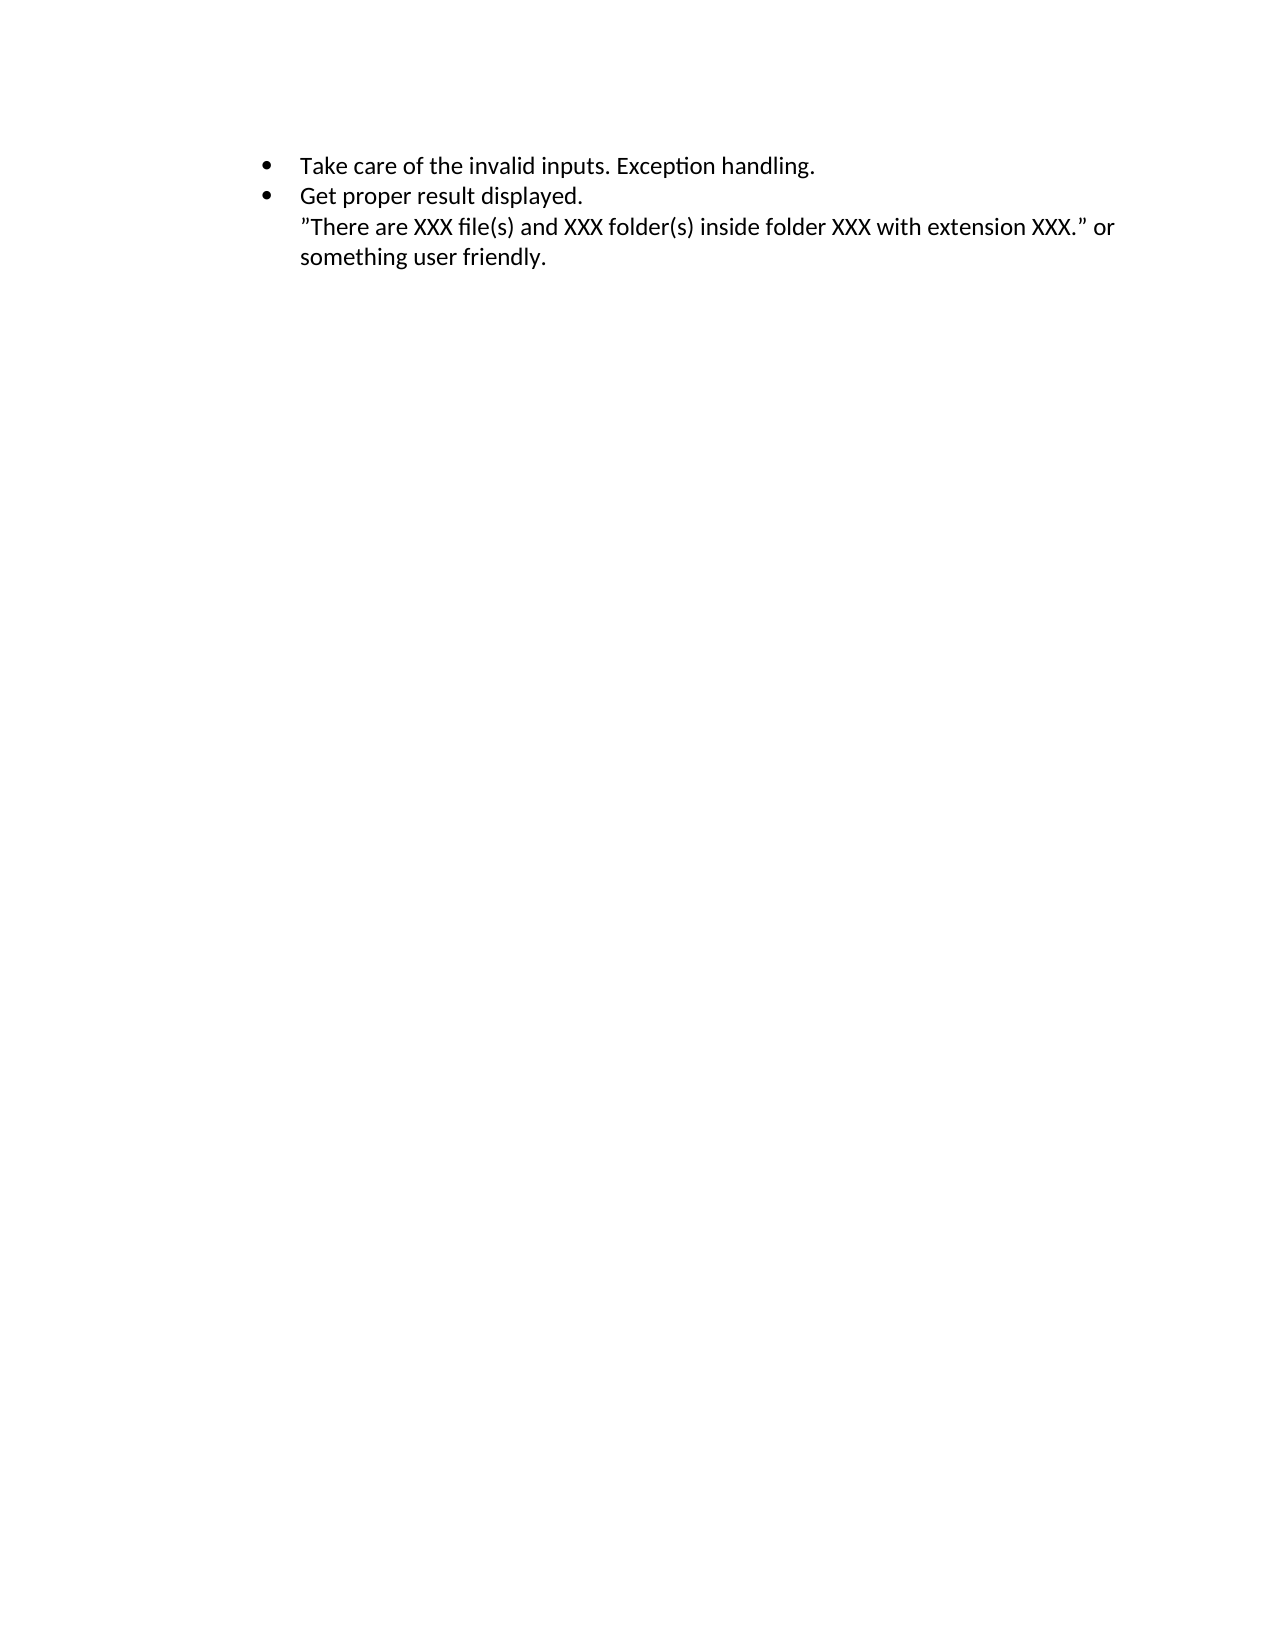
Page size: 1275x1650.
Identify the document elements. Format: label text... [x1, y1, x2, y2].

list Take care of the invalid inputs. Exception handling. [262, 150, 1125, 181]
list Get proper result displayed. ”There are XXX file(s) and XXX folder(s) inside folder XXX with extension XXX.” or something user friendly. [262, 181, 1125, 272]
